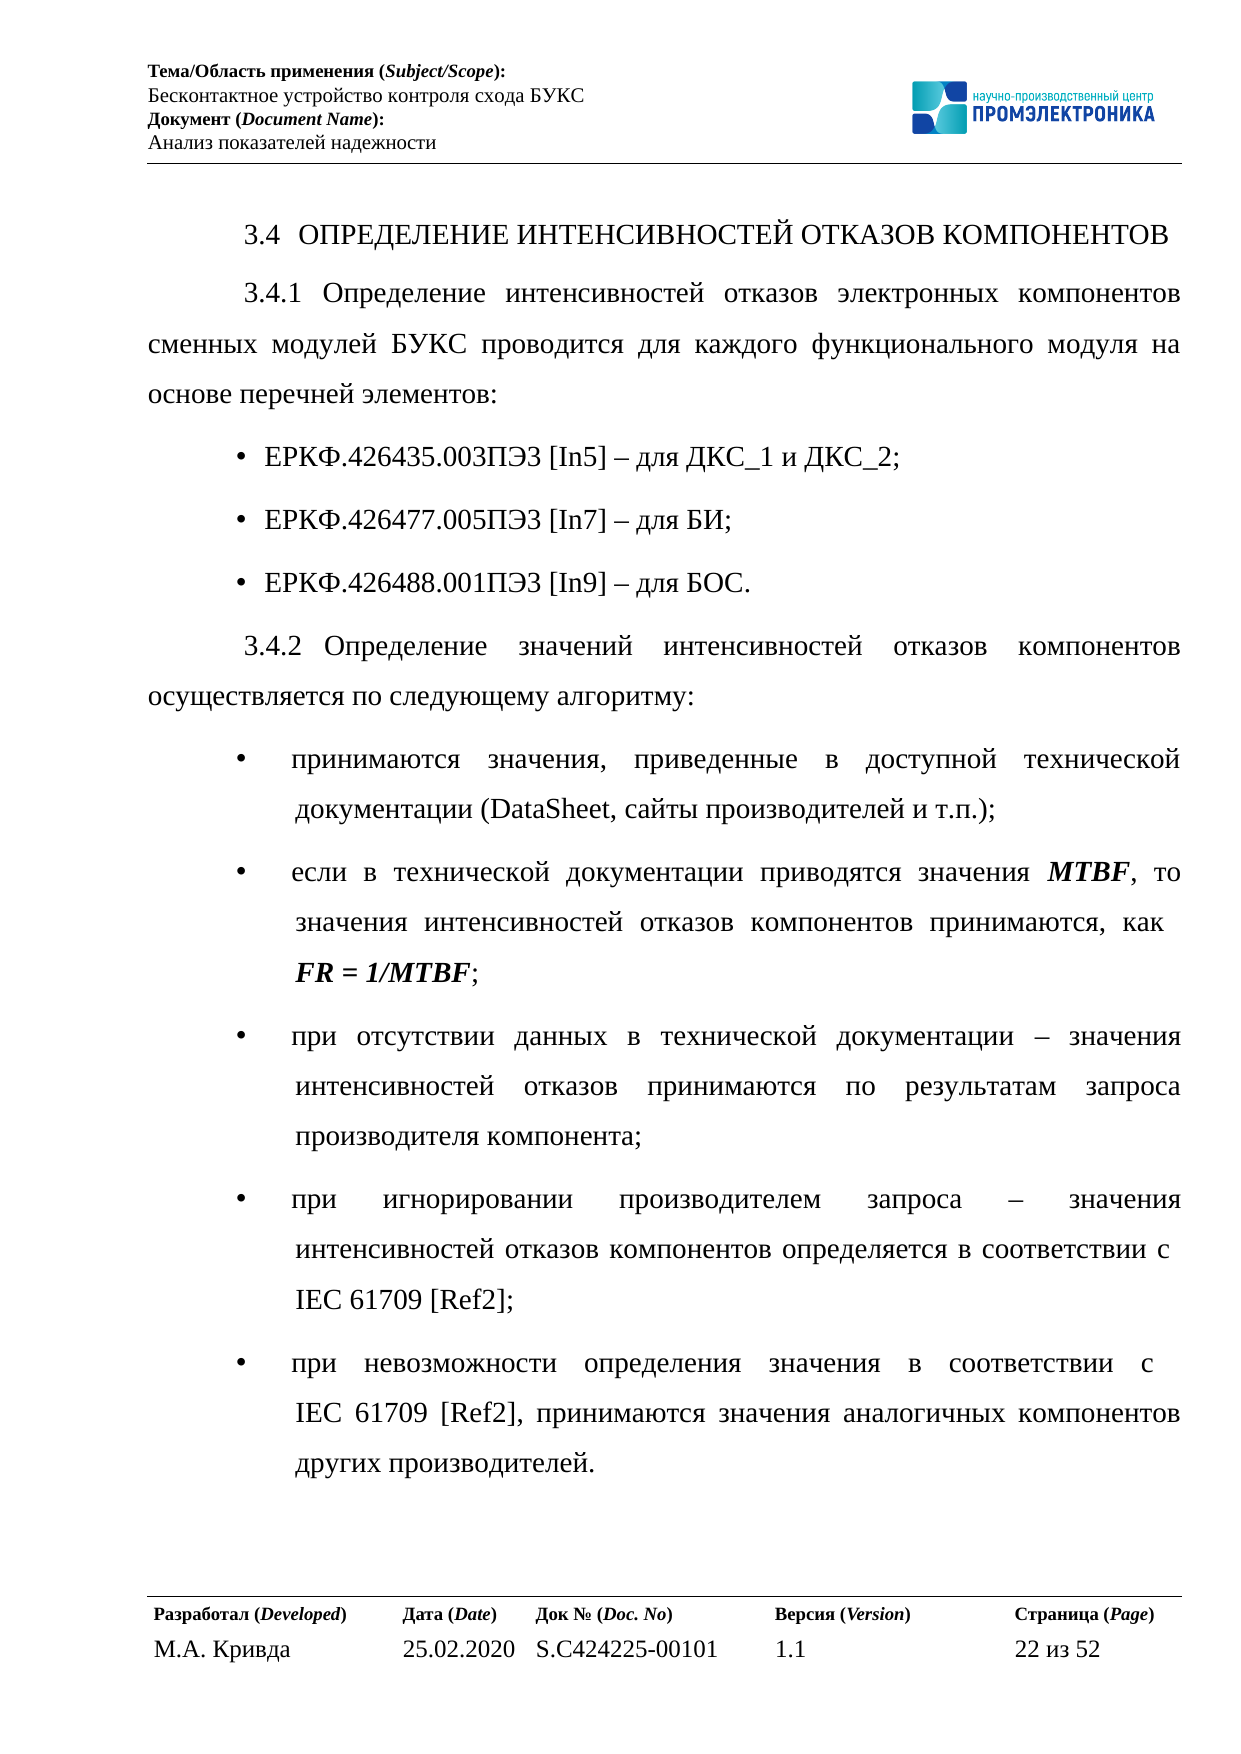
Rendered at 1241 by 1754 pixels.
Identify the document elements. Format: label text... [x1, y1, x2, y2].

list при игнорировании производителем запроса – значения интенсивностей отказов компонентов определяется в соответствии с IEC 61709 [Ref2]; [236, 1181, 1181, 1316]
list при невозможности определения значения в соответствии с IEC 61709 [Ref2], принимаются значения аналогичных компонентов других производителей. [236, 1345, 1181, 1479]
list принимаются значения, приведенные в доступной технической документации (DataSheet, сайты производителей и т.п.); [236, 741, 1181, 825]
list Определение интенсивностей отказов электронных компонентов сменных модулей БУКС проводится для каждого функционального модуля на основе перечней элементов: [148, 276, 1181, 410]
list Определение значений интенсивностей отказов компонентов осуществляется по следующему алгоритму: [148, 628, 1181, 712]
list при отсутствии данных в технической документации – значения интенсивностей отказов принимаются по результатам запроса производителя компонента; [236, 1018, 1181, 1152]
list ЕРКФ.426477.005ПЭ3 [In7] – для БИ; [236, 502, 1181, 536]
subtitle Определение интенсивностей отказов компонентов [224, 217, 1181, 251]
picture [885, 53, 1182, 162]
list ЕРКФ.426435.003ПЭ3 [In5] – для ДКС_1 и ДКС_2; [236, 439, 1181, 473]
list если в технической документации приводятся значения MTBF, то значения интенсивностей отказов компонентов принимаются, как FR = 1/MTBF; [236, 854, 1181, 988]
list ЕРКФ.426488.001ПЭ3 [In9] – для БОС. [236, 565, 1181, 598]
